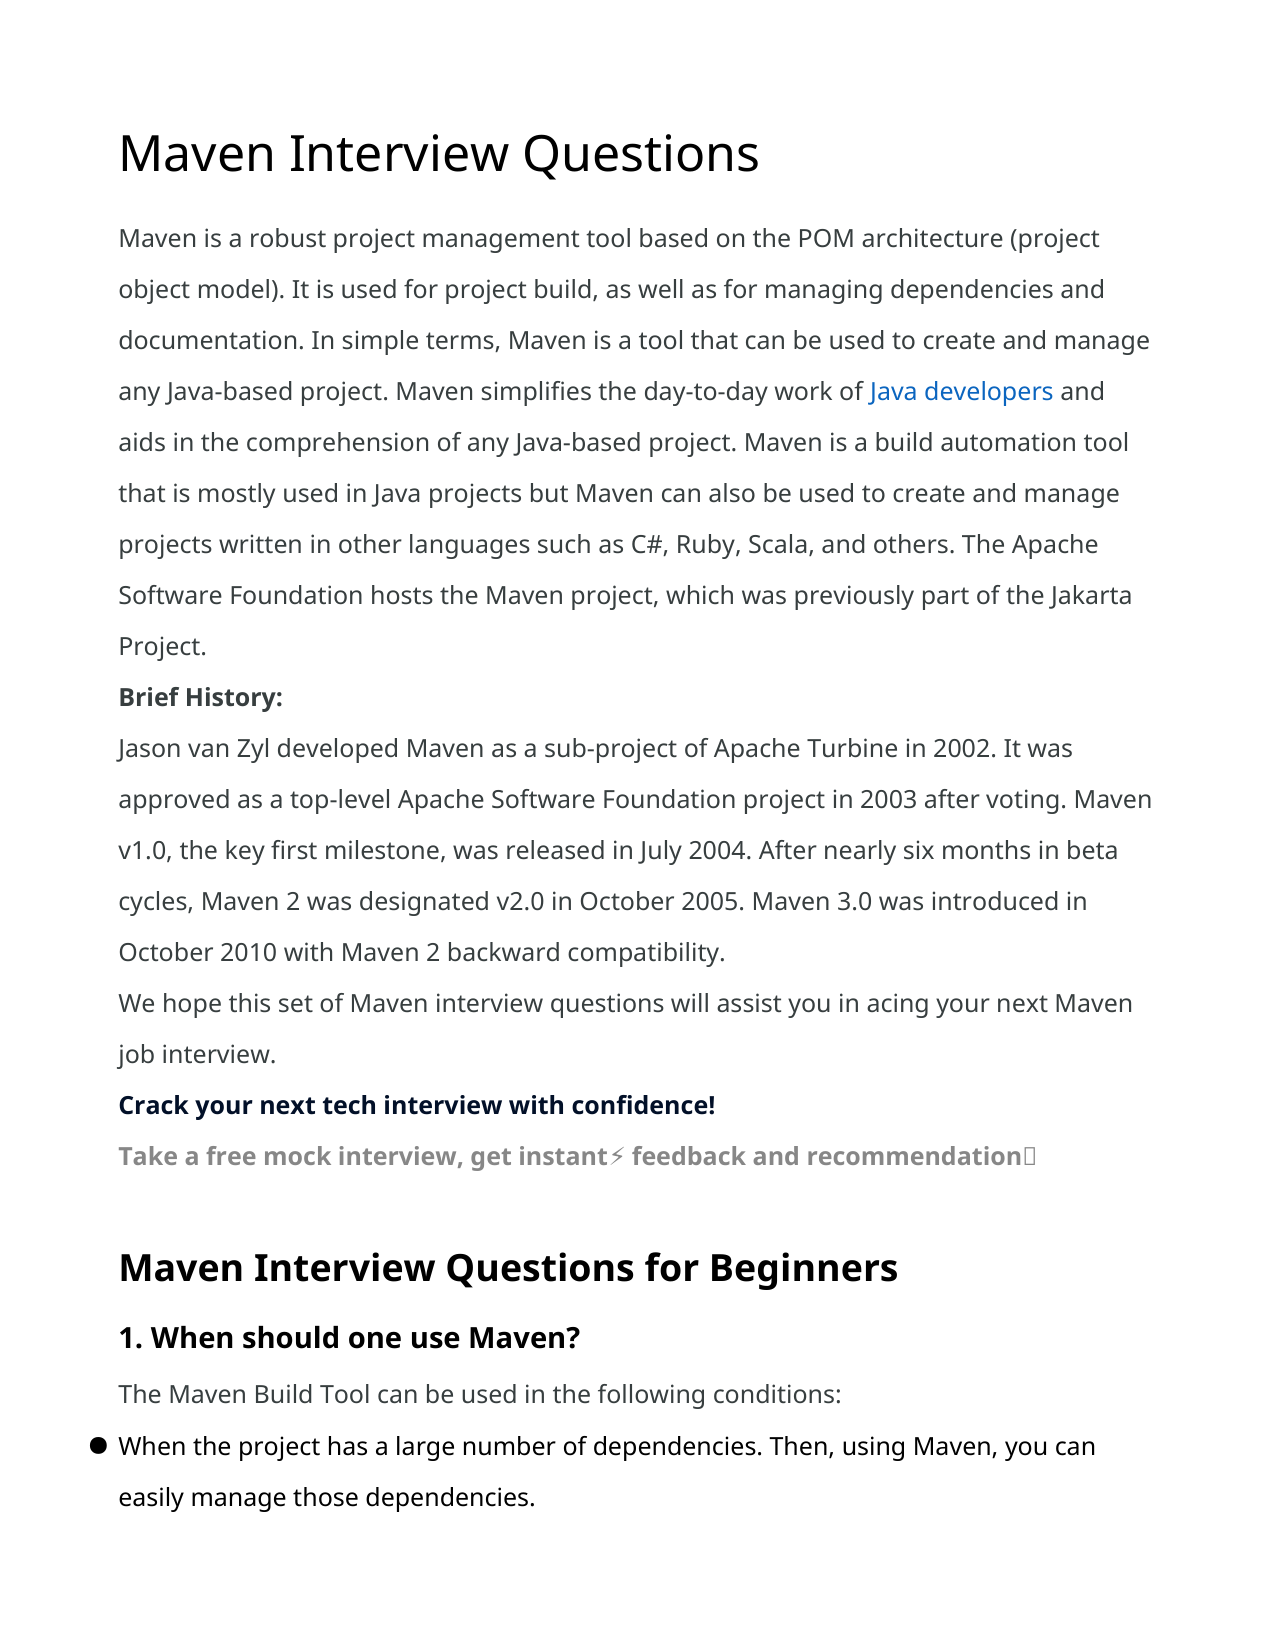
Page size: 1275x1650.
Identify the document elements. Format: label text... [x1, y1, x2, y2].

text Jason van Zyl developed Maven as a sub-project of Apache Turbine in 2002. It was approved as a top-level Apache Software Foundation project in 2003 after voting. Maven v1.0, the key first milestone, was released in July 2004. After nearly six months in beta cycles, Maven 2 was designated v2.0 in October 2005. Maven 3.0 was introduced in October 2010 with Maven 2 backward compatibility. [118, 731, 1157, 969]
text Take a free mock interview, get instant⚡️ feedback and recommendation💡 [118, 1139, 1157, 1173]
subtitle Maven Interview Questions [118, 118, 1157, 186]
list When the project has a large number of dependencies. Then, using Maven, you can easily manage those dependencies. [118, 1428, 1157, 1513]
text Crack your next tech interview with confidence! [118, 1088, 1157, 1122]
text Maven is a robust project management tool based on the POM architecture (project object model). It is used for project build, as well as for managing dependencies and documentation. In simple terms, Maven is a tool that can be used to create and manage any Java-based project. Maven simplifies the day-to-day work of Java developers and aids in the comprehension of any Java-based project. Maven is a build automation tool that is mostly used in Java projects but Maven can also be used to create and manage projects written in other languages such as C#, Ruby, Scala, and others. The Apache Software Foundation hosts the Maven project, which was previously part of the Jakarta Project. [118, 220, 1157, 663]
text The Maven Build Tool can be used in the following conditions: [118, 1377, 1157, 1411]
text Brief History: [118, 680, 1157, 714]
subtitle 1. When should one use Maven? [118, 1318, 1157, 1357]
text Take Free Mock Interview [118, 1190, 1157, 1224]
subtitle Maven Interview Questions for Beginners [118, 1241, 1157, 1292]
text We hope this set of Maven interview questions will assist you in acing your next Maven job interview. [118, 986, 1157, 1071]
